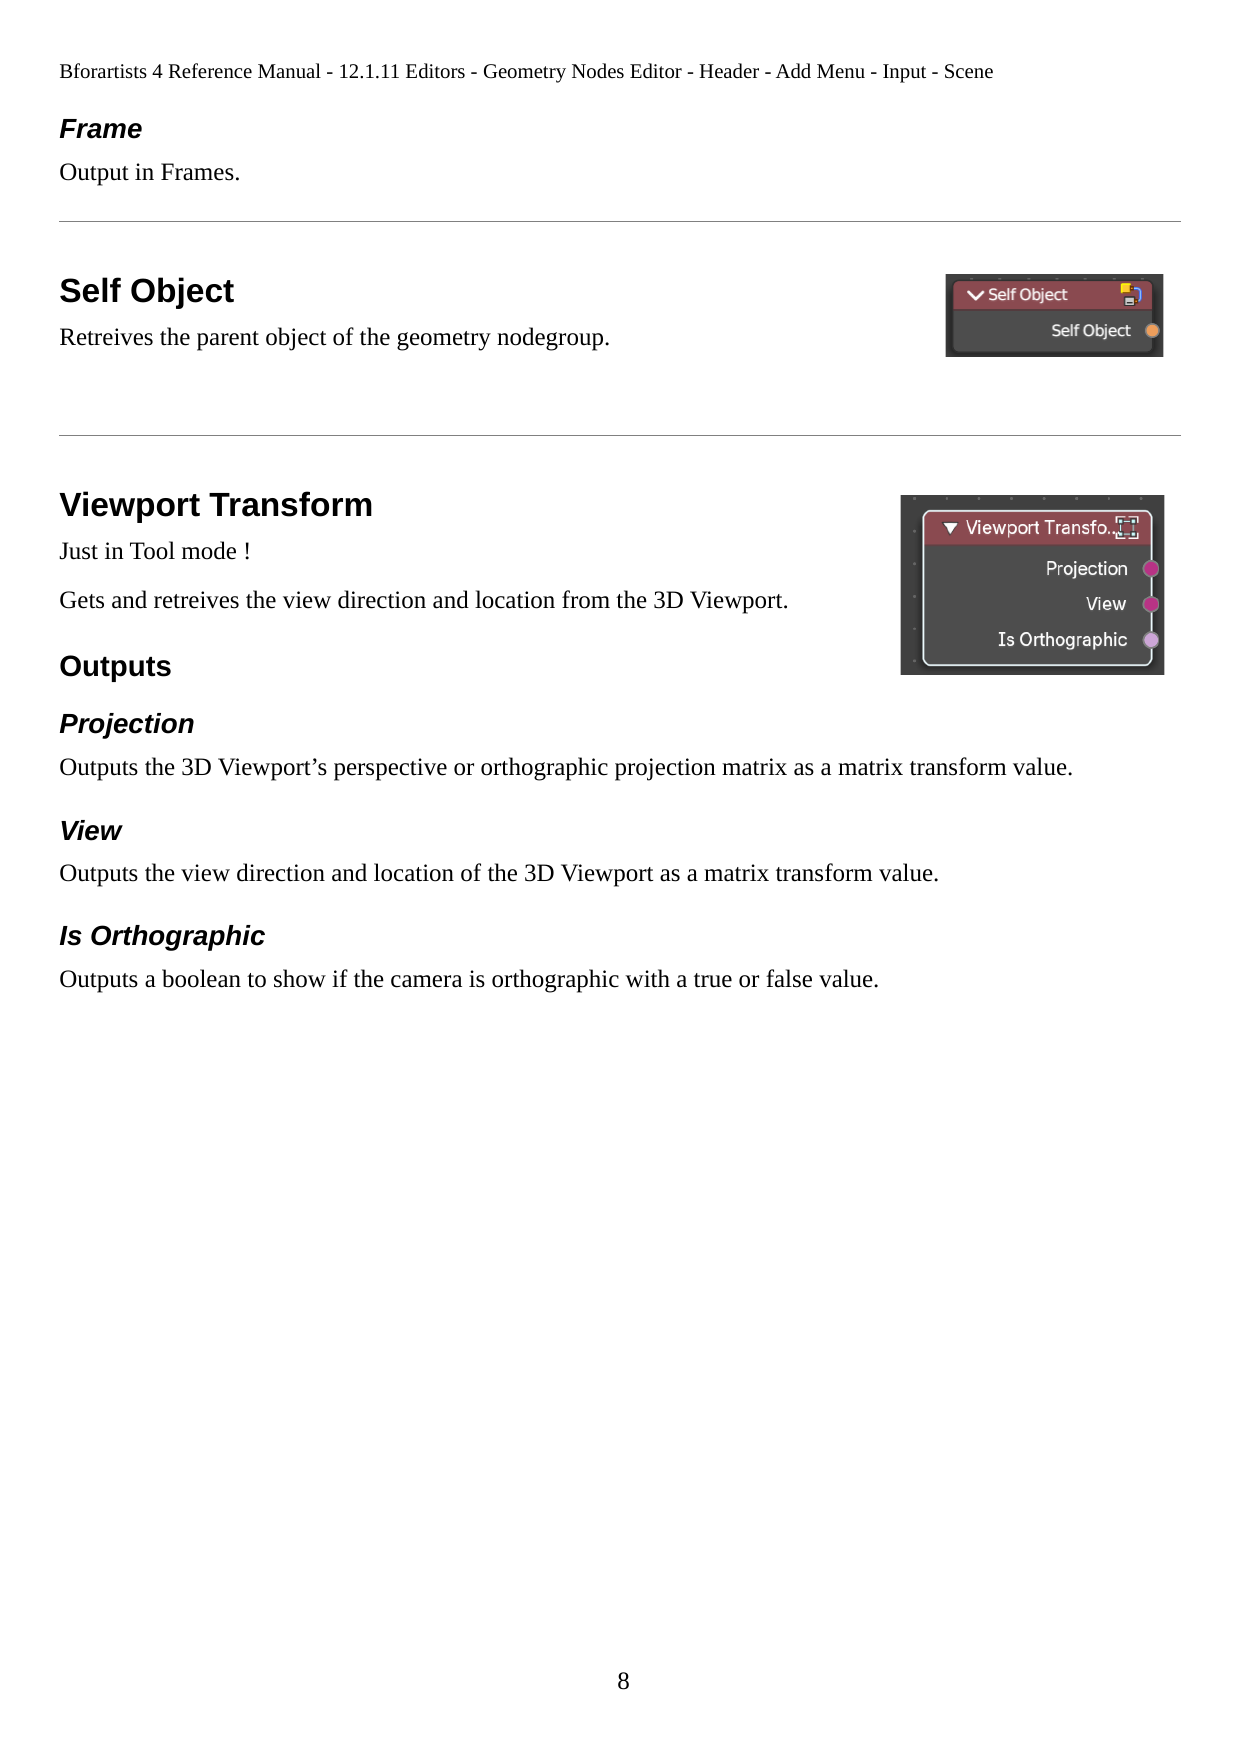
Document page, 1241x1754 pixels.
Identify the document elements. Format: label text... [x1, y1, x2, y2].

subtitle Outputs [59, 649, 1181, 683]
subtitle Self Object [59, 271, 1181, 310]
text [1165, 536, 1181, 565]
text Retreives the parent object of the geometry nodegroup. [59, 322, 945, 351]
subtitle View [59, 814, 1181, 846]
text Outputs the view direction and location of the 3D Viewport as a matrix transform value. [59, 858, 1181, 887]
text Just in Tool mode ! [59, 536, 1148, 565]
picture [945, 274, 1164, 357]
picture [1148, 495, 1165, 675]
subtitle Viewport Transform [59, 485, 1181, 524]
text Outputs a boolean to show if the camera is orthographic with a true or false value. [59, 964, 1181, 993]
subtitle Frame [59, 113, 1181, 144]
text Gets and retreives the view direction and location from the 3D Viewport. [59, 586, 1148, 614]
subtitle Is Orthographic [59, 920, 1181, 952]
subtitle Projection [59, 708, 1181, 740]
text Output in Frames. [59, 157, 1181, 186]
text Outputs the 3D Viewport’s perspective or orthographic projection matrix as a matrix transform value. [59, 752, 1181, 781]
